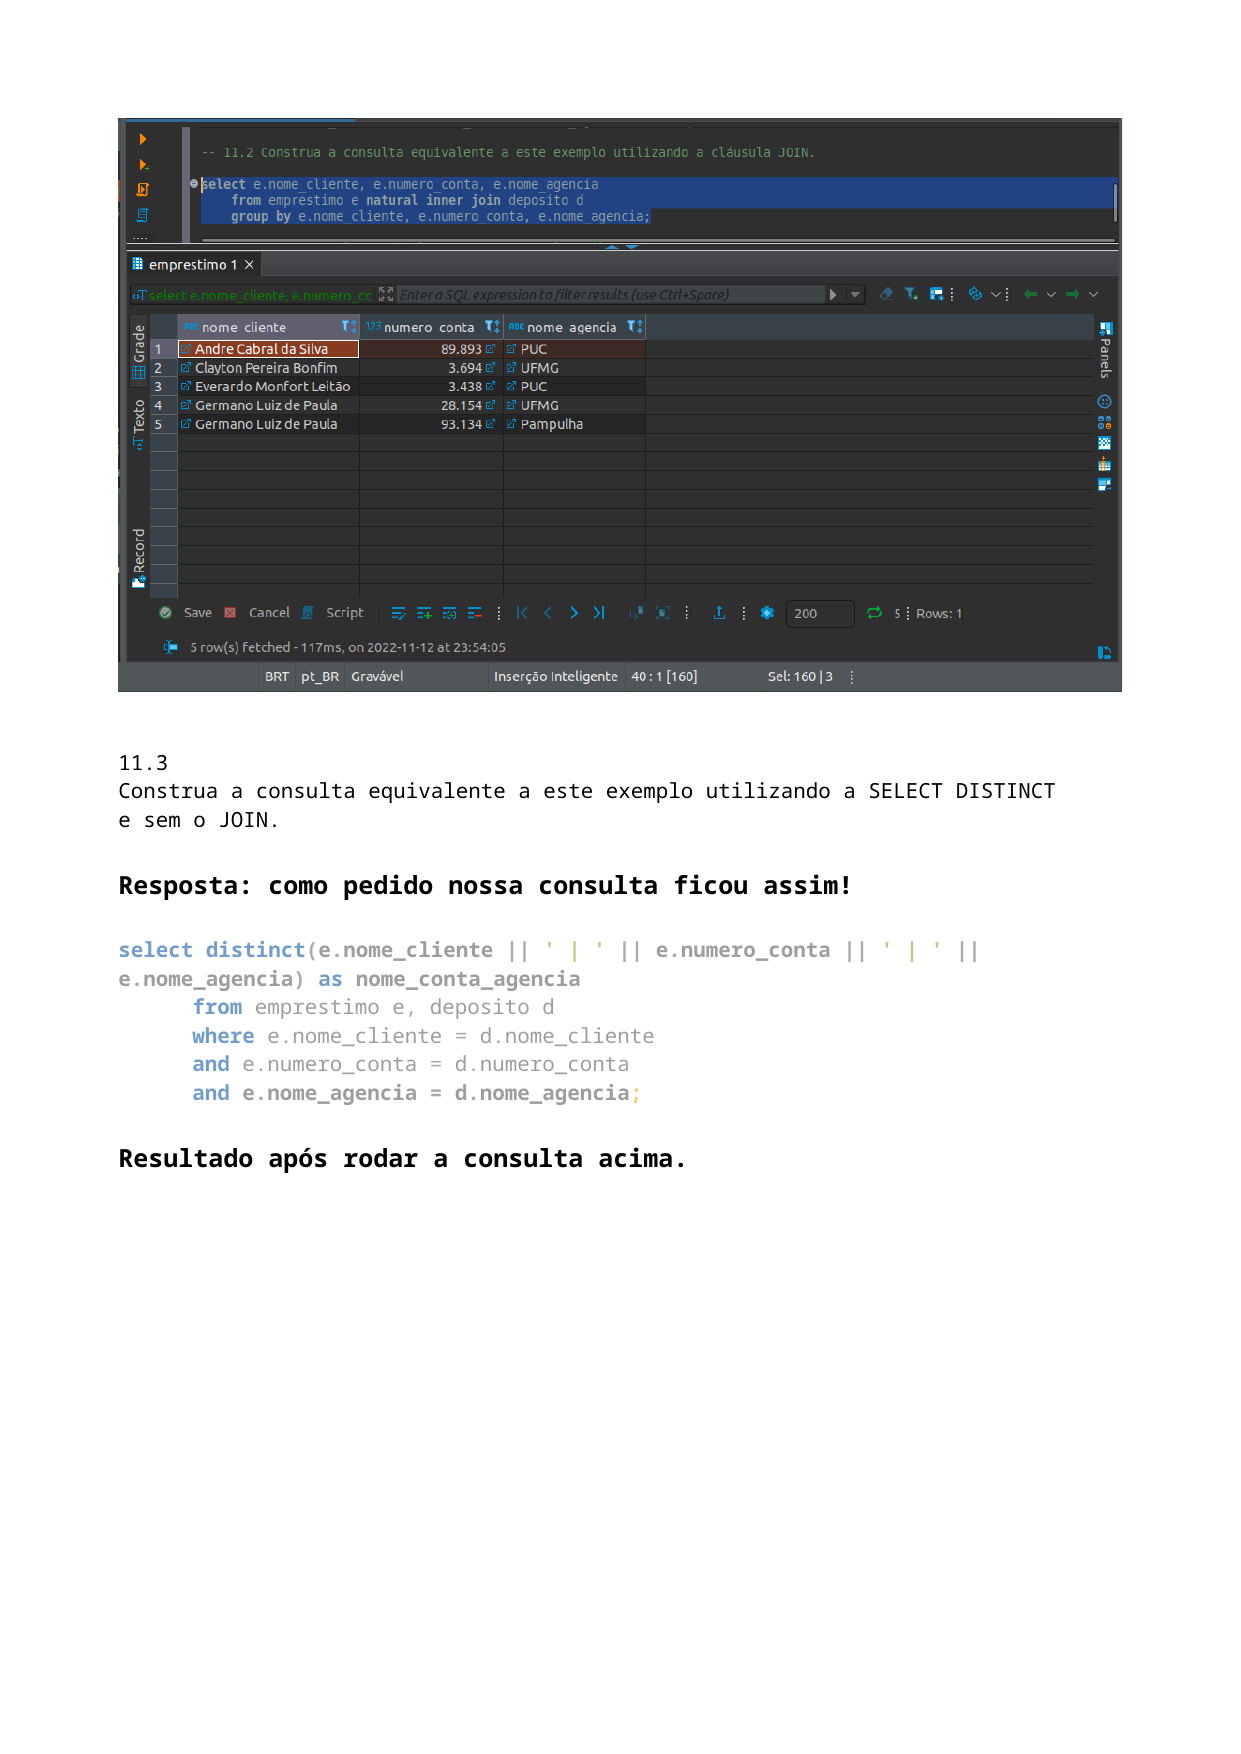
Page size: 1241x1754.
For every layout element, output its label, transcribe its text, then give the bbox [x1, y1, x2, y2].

text and e.nome_agencia = d.nome_agencia; [118, 1078, 1122, 1106]
text Resultado após rodar a consulta acima. [118, 1140, 1122, 1174]
text Resposta: como pedido nossa consulta ficou assim! [118, 867, 1122, 902]
text Construa a consulta equivalente a este exemplo utilizando a SELECT DISTINCT [118, 777, 1122, 805]
text select distinct(e.nome_cliente || ' | ' || e.numero_conta || ' | ' || e.nome_agencia) as nome_conta_agencia [118, 936, 1122, 992]
text where e.nome_cliente = d.nome_cliente [118, 1021, 1122, 1049]
picture [118, 118, 1123, 692]
text from emprestimo e, deposito d [118, 992, 1122, 1021]
text e sem o JOIN. [118, 805, 1122, 833]
text and e.numero_conta = d.numero_conta [118, 1049, 1122, 1078]
text 11.3 [118, 748, 1122, 777]
